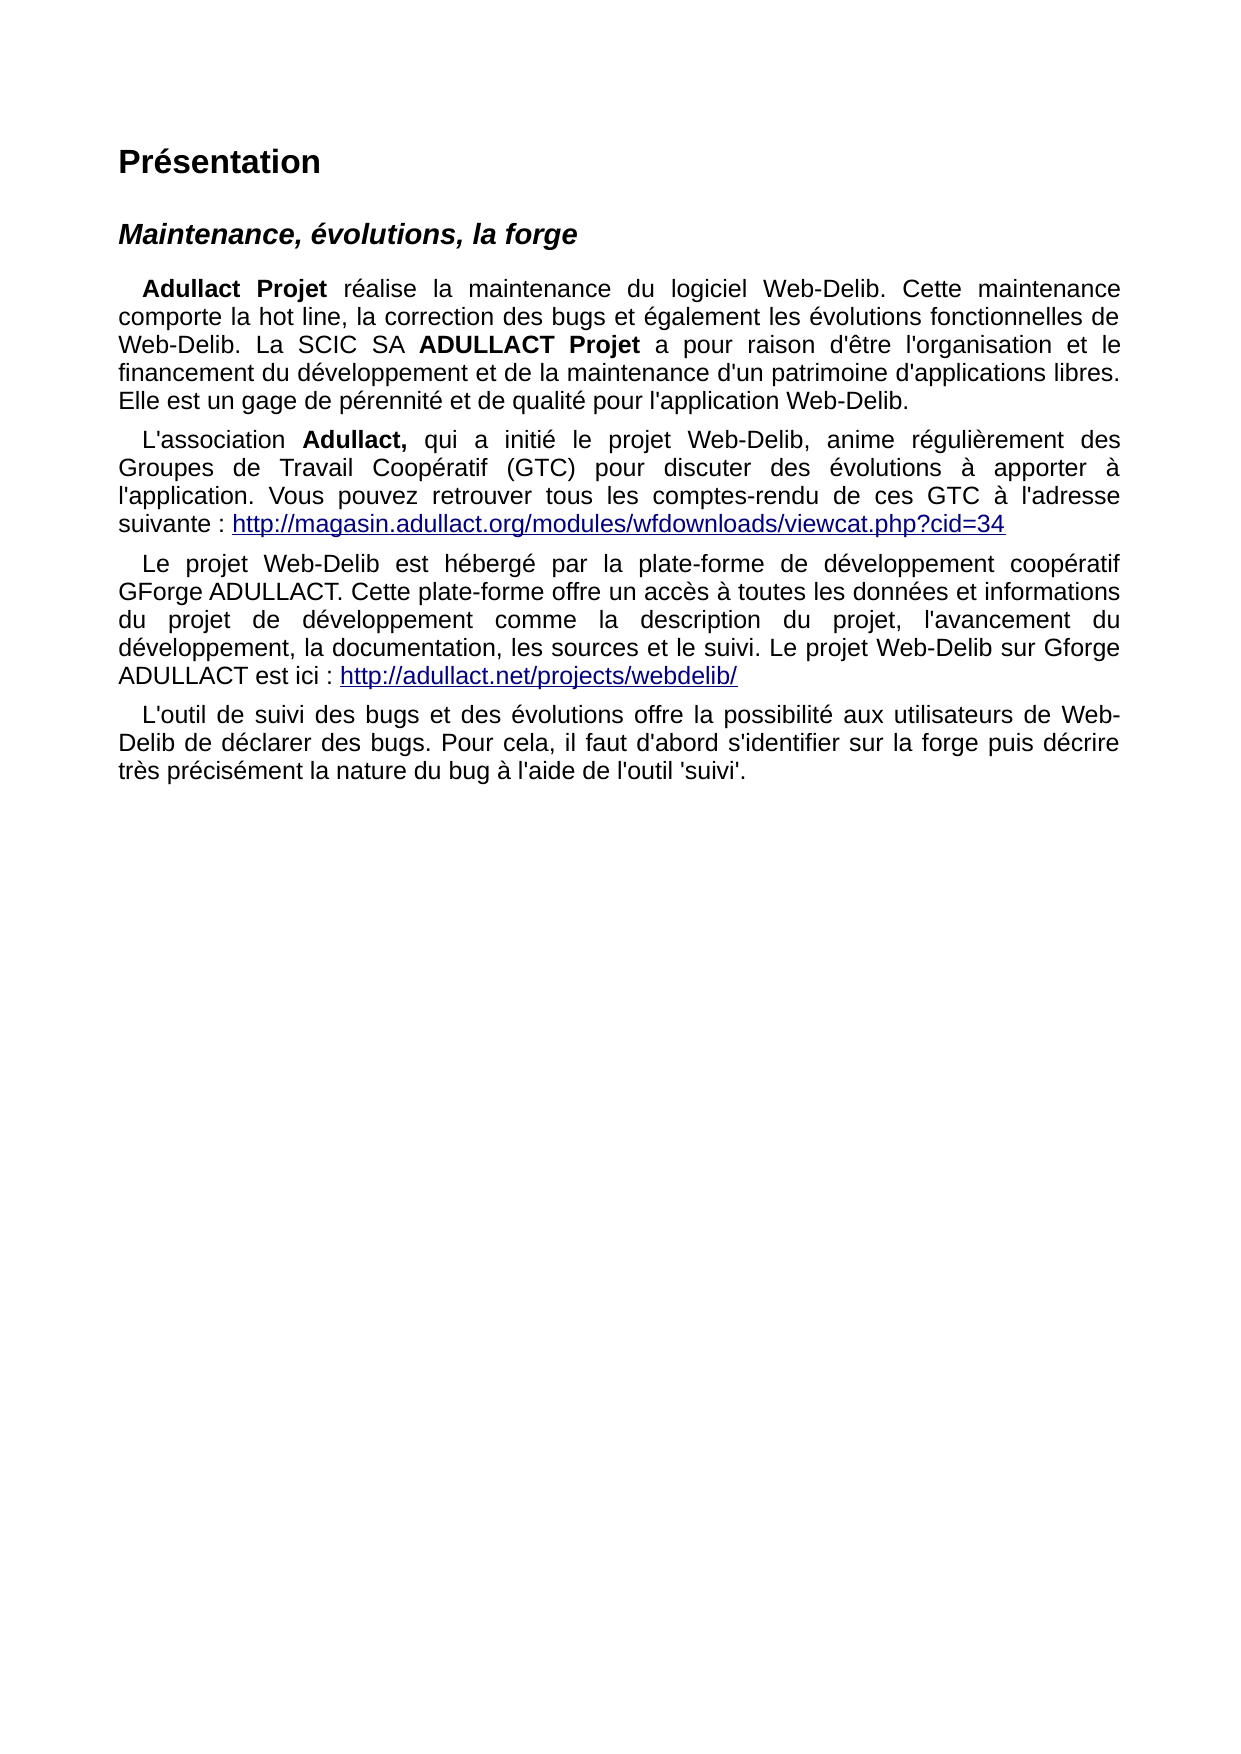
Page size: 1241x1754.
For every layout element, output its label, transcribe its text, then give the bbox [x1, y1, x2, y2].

text Adullact Projet réalise la maintenance du logiciel Web-Delib. Cette maintenance comporte la hot line, la correction des bugs et également les évolutions fonctionnelles de Web-Delib. La SCIC SA ADULLACT Projet a pour raison d'être l'organisation et le financement du développement et de la maintenance d'un patrimoine d'applications libres. Elle est un gage de pérennité et de qualité pour l'application Web-Delib. [118, 275, 1122, 414]
text L'outil de suivi des bugs et des évolutions offre la possibilité aux utilisateurs de Web-Delib de déclarer des bugs. Pour cela, il faut d'abord s'identifier sur la forge puis décrire très précisément la nature du bug à l'aide de l'outil 'suivi'. [118, 701, 1122, 785]
text Le projet Web-Delib est hébergé par la plate-forme de développement coopératif GForge ADULLACT. Cette plate-forme offre un accès à toutes les données et informations du projet de développement comme la description du projet, l'avancement du développement, la documentation, les sources et le suivi. Le projet Web-Delib sur Gforge ADULLACT est ici : http://adullact.net/projects/webdelib/ [118, 550, 1122, 689]
subtitle Présentation [118, 143, 1122, 181]
text L'association Adullact, qui a initié le projet Web-Delib, anime régulièrement des Groupes de Travail Coopératif (GTC) pour discuter des évolutions à apporter à l'application. Vous pouvez retrouver tous les comptes-rendu de ces GTC à l'adresse suivante : http://magasin.adullact.org/modules/wfdownloads/viewcat.php?cid=34 [118, 426, 1122, 538]
subtitle Maintenance, évolutions, la forge [118, 218, 1122, 251]
